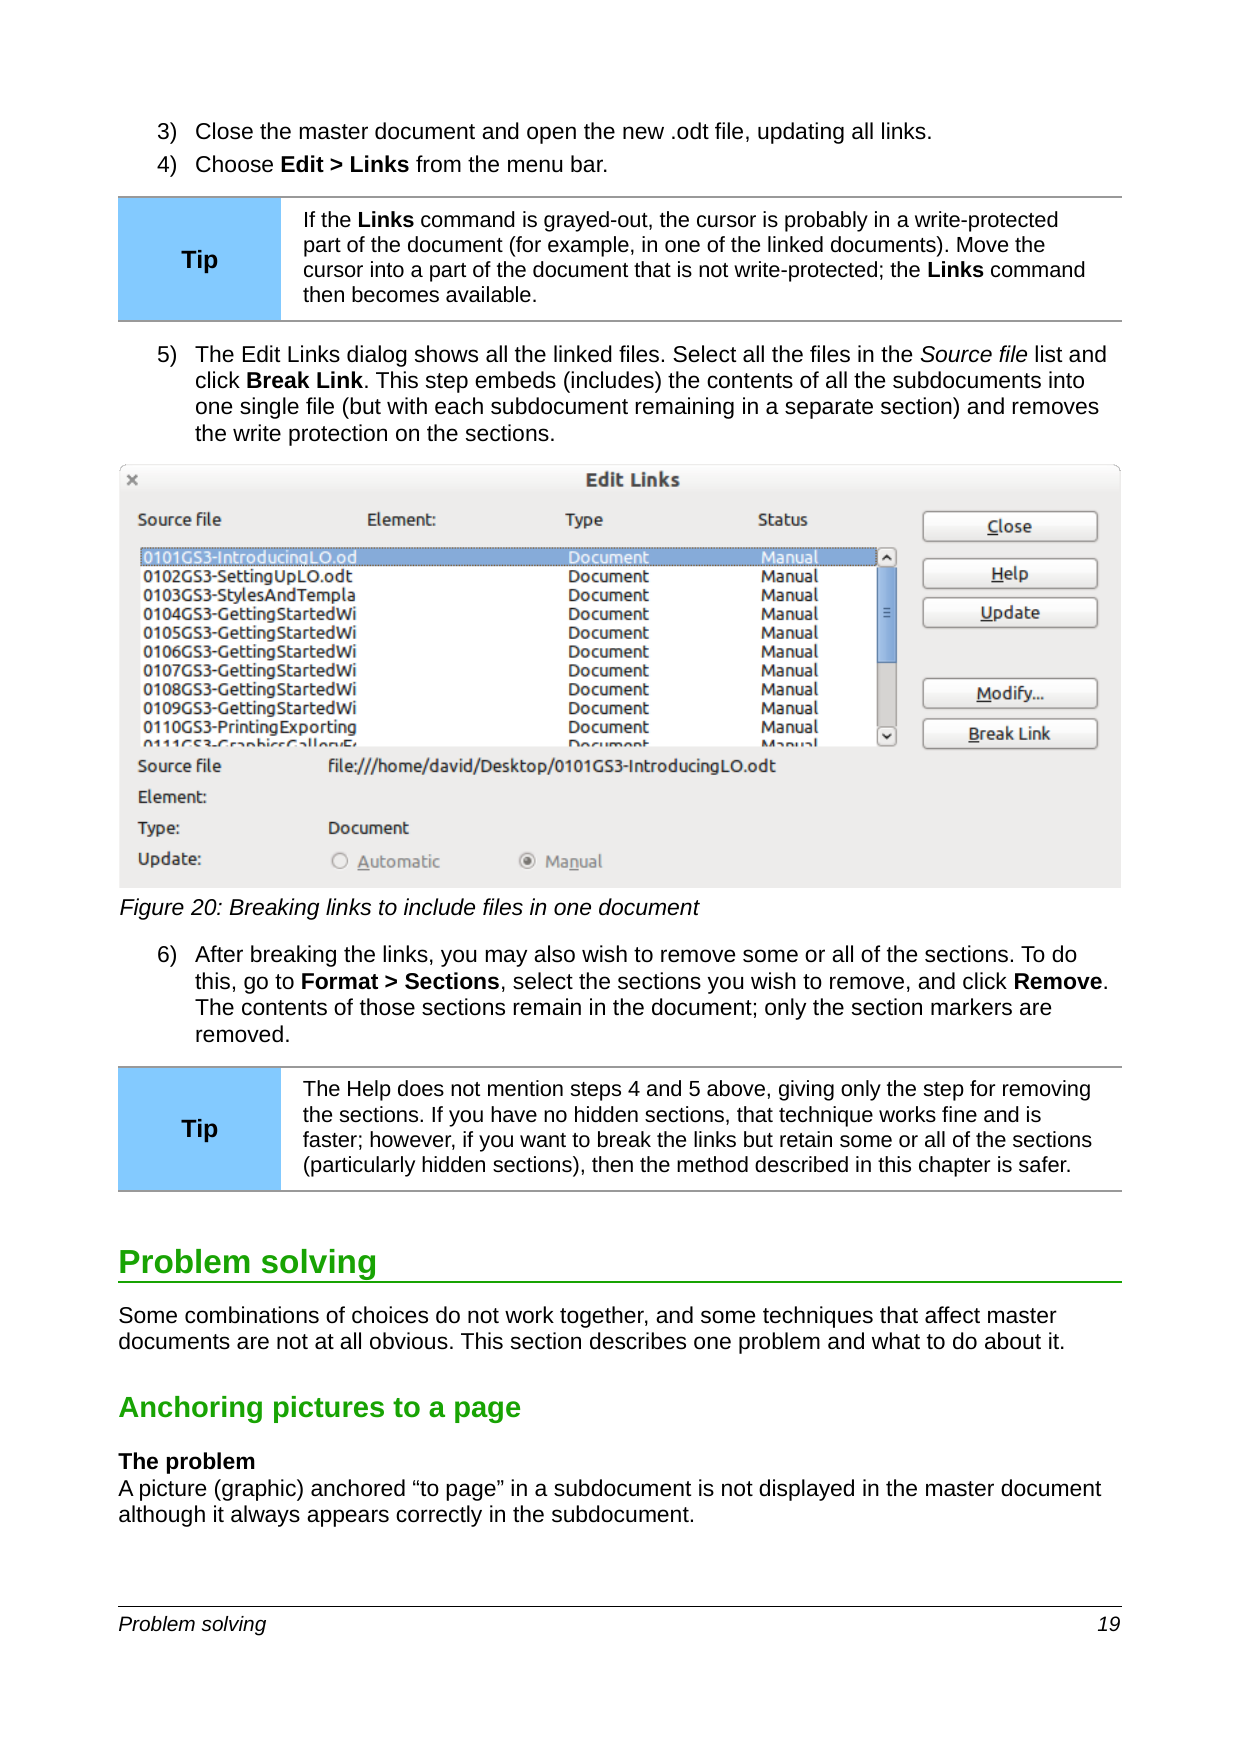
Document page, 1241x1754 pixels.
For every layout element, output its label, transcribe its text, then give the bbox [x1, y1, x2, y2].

list Choose Edit > Links from the menu bar. [177, 151, 1122, 177]
subtitle Problem solving [118, 1242, 1122, 1281]
table_header The Help does not mention steps 4 and 5 above, giving only the step for removing the sections. If you have no hidden sections, that technique works fine and is faster; however, if you want to break the links but retain some or all of the sections (particularly hidden sections), then the method described in this chapter is safer. [281, 1068, 1122, 1190]
list The Edit Links dialog shows all the linked files. Select all the files in the Source file list and click Break Link. This step embeds (includes) the contents of all the subdocuments into one single file (but with each subdocument remaining in a separate section) and removes the write protection on the sections. [177, 341, 1122, 446]
table_header Tip [118, 198, 281, 320]
text The problem [118, 1448, 1122, 1474]
list Close the master document and open the new .odt file, updating all links. [177, 118, 1122, 144]
text Figure 20: Breaking links to include files in one document [119, 894, 1121, 920]
table_header Tip [118, 1068, 281, 1190]
picture [119, 464, 1121, 888]
text A picture (graphic) anchored “to page” in a subdocument is not displayed in the master document although it always appears correctly in the subdocument. [118, 1474, 1122, 1527]
list After breaking the links, you may also wish to remove some or all of the sections. To do this, go to Format > Sections, select the sections you wish to remove, and click Remove. The contents of those sections remain in the document; only the section markers are removed. [177, 941, 1122, 1047]
table_header If the Links command is grayed-out, the cursor is probably in a write-protected part of the document (for example, in one of the linked documents). Move the cursor into a part of the document that is not write-protected; the Links command then becomes available. [281, 198, 1122, 320]
subtitle Anchoring pictures to a page [118, 1390, 1122, 1423]
text Some combinations of choices do not work together, and some techniques that affect master documents are not at all obvious. This section describes one problem and what to do about it. [118, 1302, 1122, 1354]
